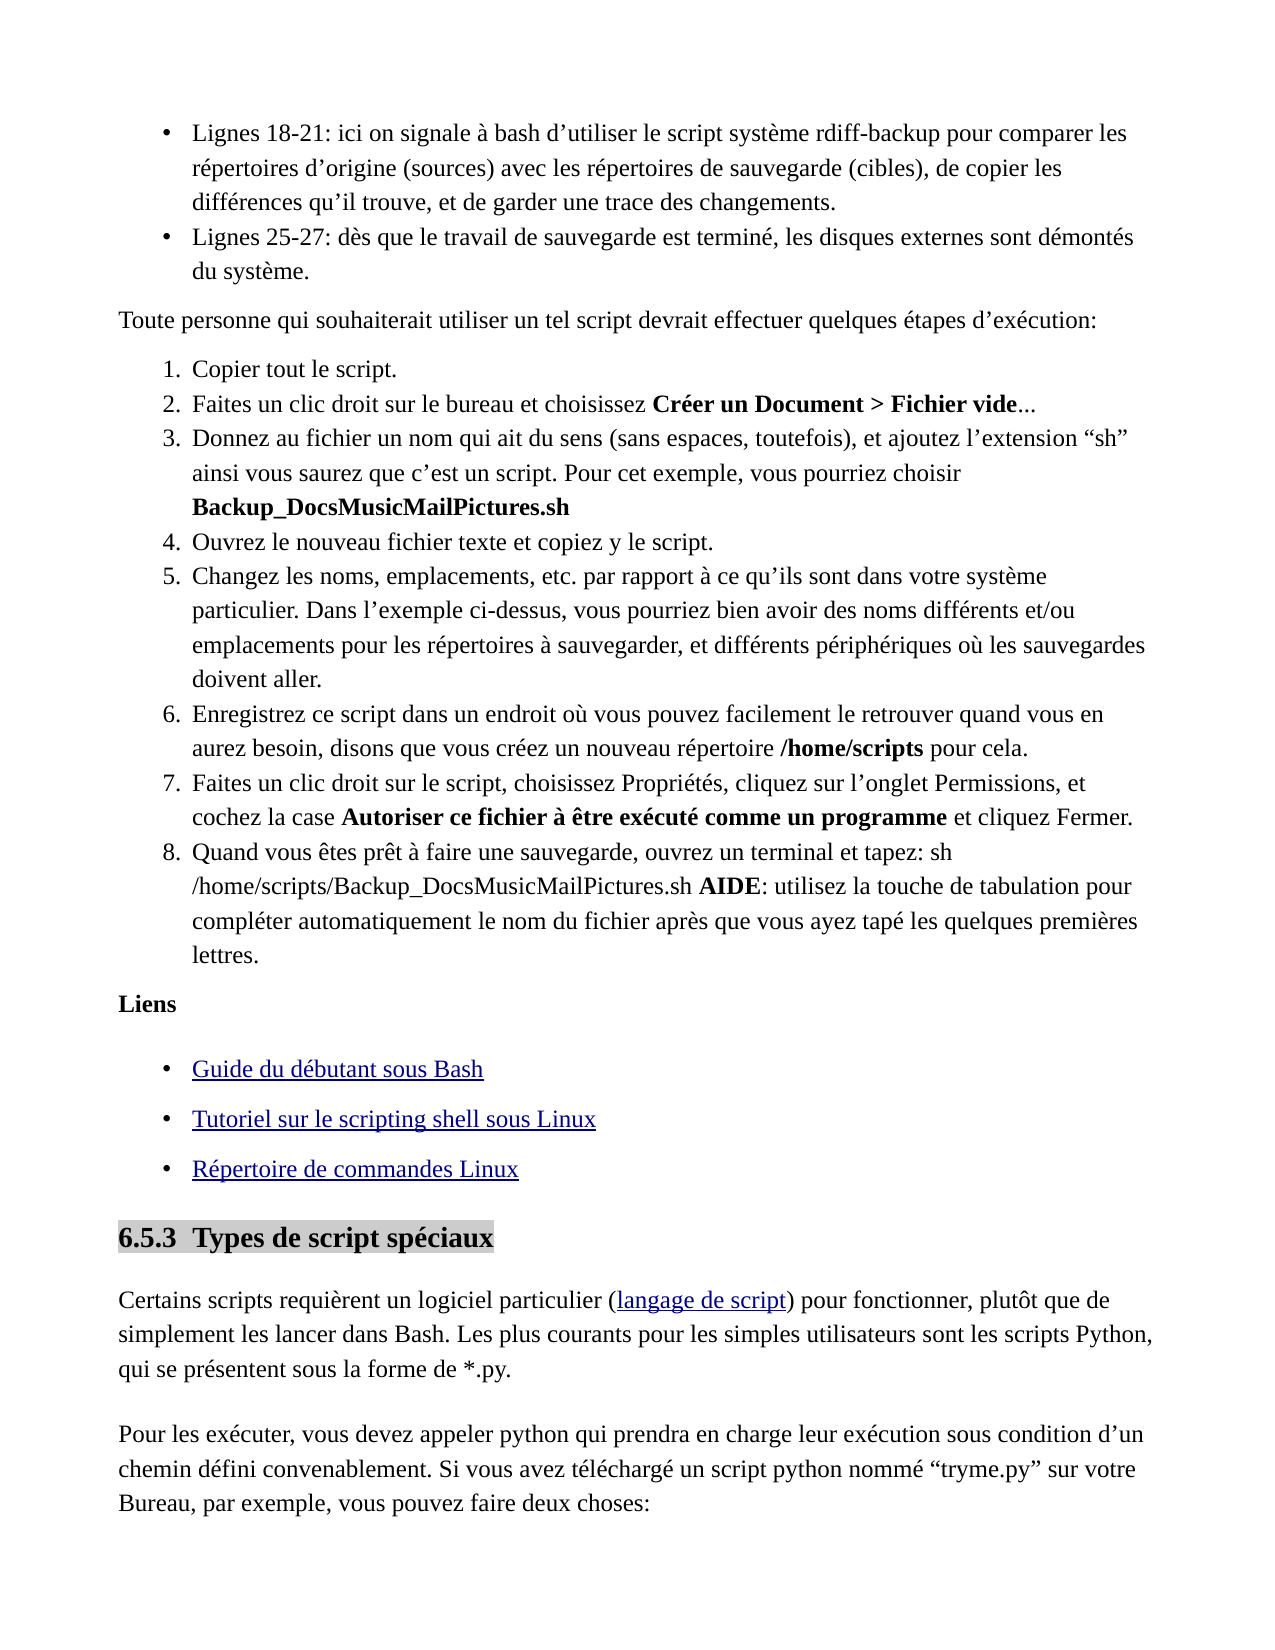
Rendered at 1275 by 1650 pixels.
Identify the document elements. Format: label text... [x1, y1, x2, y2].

list Faites un clic droit sur le script, choisissez Propriétés, cliquez sur l’onglet Permissions, et cochez la case Autoriser ce fichier à être exécuté comme un programme et cliquez Fermer. [162, 768, 1157, 831]
list Guide du débutant sous Bash [162, 1054, 1157, 1083]
text Certains scripts requièrent un logiciel particulier (langage de script) pour fonctionner, plutôt que de simplement les lancer dans Bash. Les plus courants pour les simples utilisateurs sont les scripts Python, qui se présentent sous la forme de *.py. [118, 1285, 1157, 1382]
list Faites un clic droit sur le bureau et choisissez Créer un Document > Fichier vide... [162, 389, 1157, 417]
list Lignes 25-27: dès que le travail de sauvegarde est terminé, les disques externes sont démontés du système. [162, 222, 1157, 285]
text Liens [118, 989, 1157, 1018]
list Quand vous êtes prêt à faire une sauvegarde, ouvrez un terminal et tapez: sh /home/scripts/Backup_DocsMusicMailPictures.sh AIDE: utilisez la touche de tabulation pour compléter automatiquement le nom du fichier après que vous ayez tapé les quelques premières lettres. [162, 837, 1157, 969]
list Tutoriel sur le scripting shell sous Linux [162, 1104, 1157, 1133]
list Changez les noms, emplacements, etc. par rapport à ce qu’ils sont dans votre système particulier. Dans l’exemple ci-dessus, vous pourriez bien avoir des noms différents et/ou emplacements pour les répertoires à sauvegarder, et différents périphériques où les sauvegardes doivent aller. [162, 561, 1157, 693]
text Pour les exécuter, vous devez appeler python qui prendra en charge leur exécution sous condition d’un chemin défini convenablement. Si vous avez téléchargé un script python nommé “tryme.py” sur votre Bureau, par exemple, vous pouvez faire deux choses: [118, 1419, 1157, 1517]
list Ouvrez le nouveau fichier texte et copiez y le script. [162, 527, 1157, 555]
text Toute personne qui souhaiterait utiliser un tel script devrait effectuer quelques étapes d’exécution: [118, 305, 1157, 334]
subtitle 6.5.3 Types de script spéciaux [494, 1220, 1157, 1253]
list Répertoire de commandes Linux [162, 1154, 1157, 1183]
list Copier tout le script. [162, 354, 1157, 383]
list Donnez au fichier un nom qui ait du sens (sans espaces, toutefois), et ajoutez l’extension “sh” ainsi vous saurez que c’est un script. Pour cet exemple, vous pourriez choisir Backup_DocsMusicMailPictures.sh [162, 423, 1157, 521]
list Lignes 18-21: ici on signale à bash d’utiliser le script système rdiff-backup pour comparer les répertoires d’origine (sources) avec les répertoires de sauvegarde (cibles), de copier les différences qu’il trouve, et de garder une trace des changements. [162, 118, 1157, 216]
list Enregistrez ce script dans un endroit où vous pouvez facilement le retrouver quand vous en aurez besoin, disons que vous créez un nouveau répertoire /home/scripts pour cela. [162, 699, 1157, 762]
